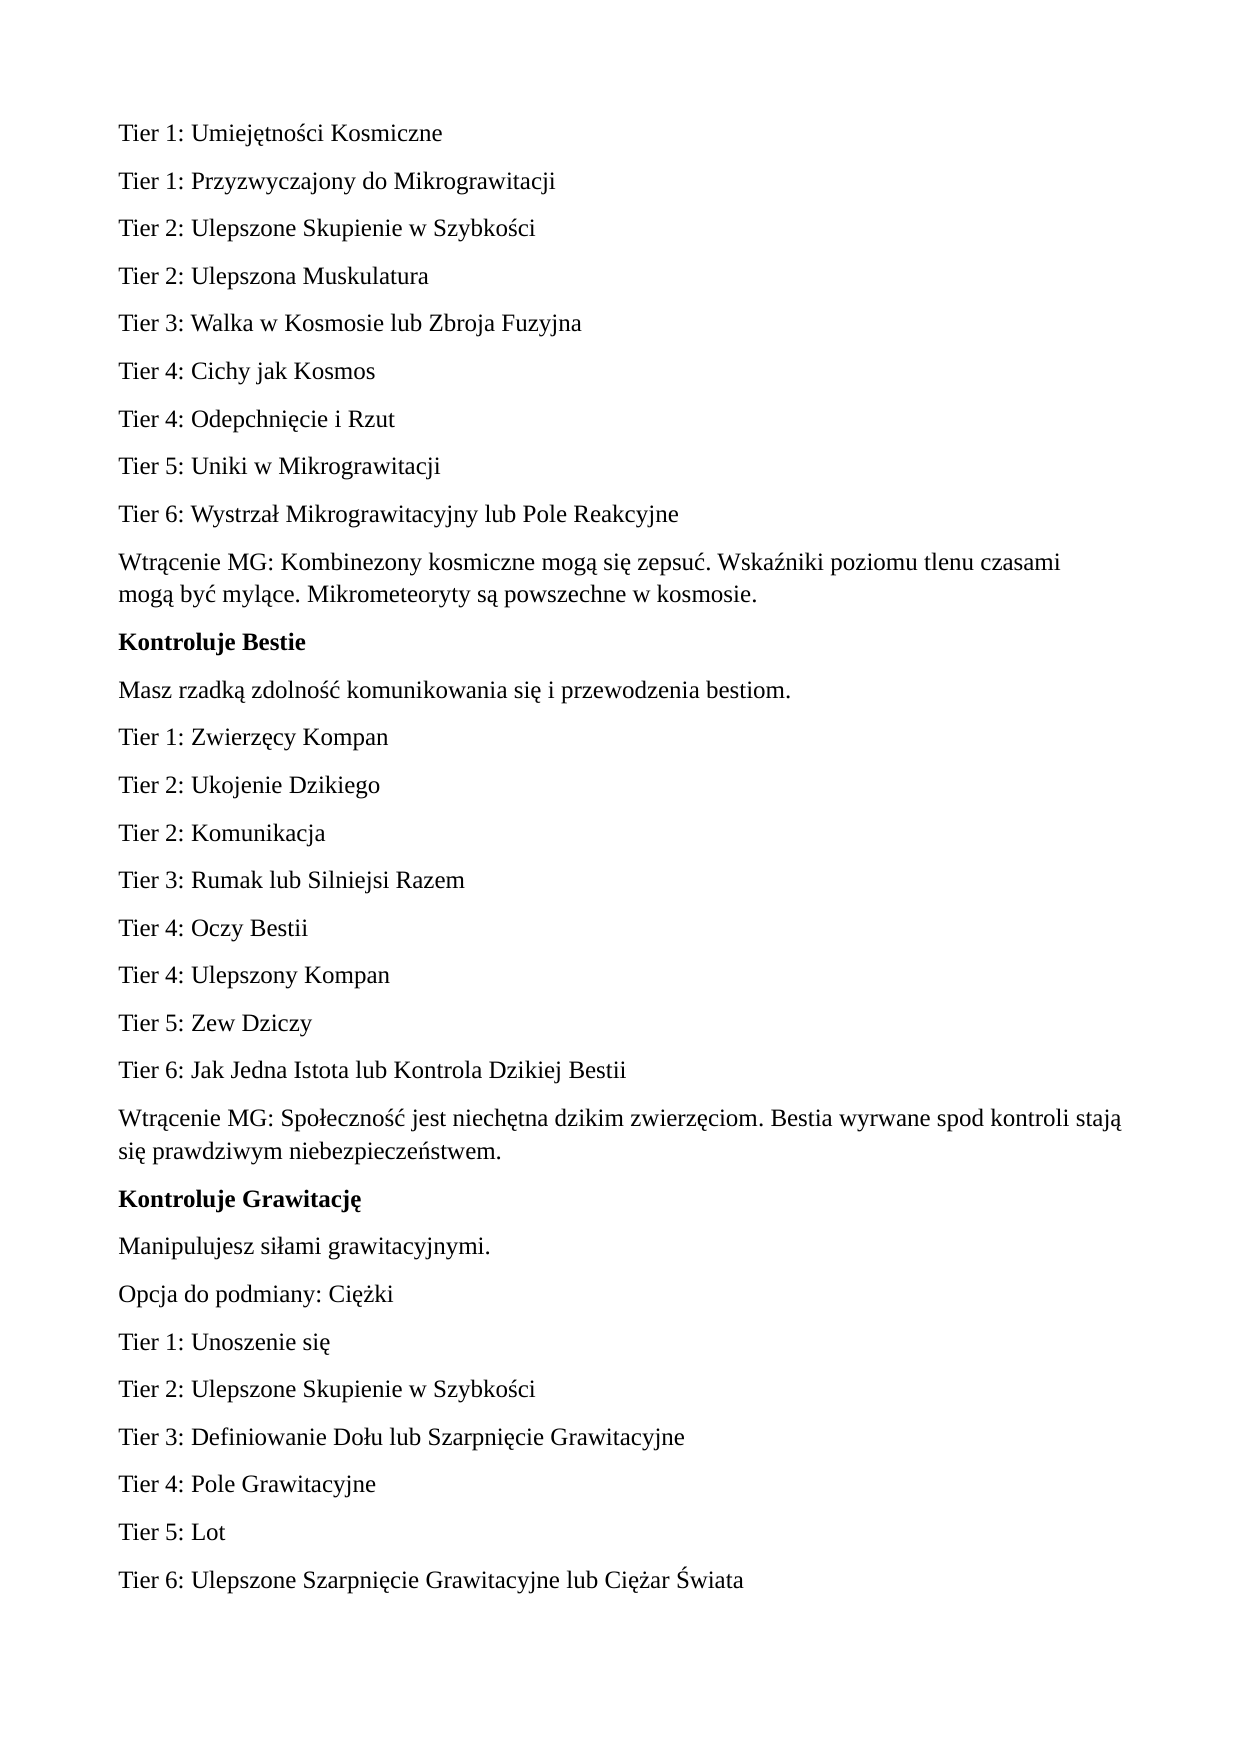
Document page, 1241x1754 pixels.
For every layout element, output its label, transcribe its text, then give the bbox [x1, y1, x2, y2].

text Tier 6: Ulepszone Szarpnięcie Grawitacyjne lub Ciężar Świata [118, 1565, 1122, 1593]
text Tier 4: Pole Grawitacyjne [118, 1469, 1122, 1498]
text Tier 2: Ulepszona Muskulatura [118, 261, 1122, 290]
text Tier 5: Lot [118, 1517, 1122, 1546]
text Tier 5: Uniki w Mikrograwitacji [118, 451, 1122, 480]
text Masz rzadką zdolność komunikowania się i przewodzenia bestiom. [118, 675, 1122, 703]
text Manipulujesz siłami grawitacyjnymi. [118, 1231, 1122, 1260]
text Tier 3: Walka w Kosmosie lub Zbroja Fuzyjna [118, 308, 1122, 337]
text Tier 4: Cichy jak Kosmos [118, 356, 1122, 385]
text Tier 2: Ulepszone Skupienie w Szybkości [118, 1374, 1122, 1403]
text Tier 6: Wystrzał Mikrograwitacyjny lub Pole Reakcyjne [118, 499, 1122, 528]
text Tier 2: Ulepszone Skupienie w Szybkości [118, 213, 1122, 242]
text Tier 4: Ulepszony Kompan [118, 960, 1122, 989]
text Wtrącenie MG: Społeczność jest niechętna dzikim zwierzęciom. Bestia wyrwane spod kontroli stają się prawdziwym niebezpieczeństwem. [118, 1103, 1122, 1165]
text Tier 3: Rumak lub Silniejsi Razem [118, 865, 1122, 894]
text Kontroluje Bestie [118, 627, 1122, 656]
text Tier 4: Oczy Bestii [118, 913, 1122, 942]
text Tier 3: Definiowanie Dołu lub Szarpnięcie Grawitacyjne [118, 1422, 1122, 1451]
text Tier 2: Ukojenie Dzikiego [118, 770, 1122, 799]
text Tier 1: Umiejętności Kosmiczne [118, 118, 1122, 147]
text Tier 2: Komunikacja [118, 818, 1122, 846]
text Wtrącenie MG: Kombinezony kosmiczne mogą się zepsuć. Wskaźniki poziomu tlenu czasami mogą być mylące. Mikrometeoryty są powszechne w kosmosie. [118, 547, 1122, 608]
text Tier 1: Przyzwyczajony do Mikrograwitacji [118, 166, 1122, 194]
text Opcja do podmiany: Ciężki [118, 1279, 1122, 1308]
text Kontroluje Grawitację [118, 1184, 1122, 1213]
text Tier 4: Odepchnięcie i Rzut [118, 404, 1122, 432]
text Tier 1: Zwierzęcy Kompan [118, 722, 1122, 751]
text Tier 1: Unoszenie się [118, 1327, 1122, 1355]
text Tier 6: Jak Jedna Istota lub Kontrola Dzikiej Bestii [118, 1056, 1122, 1084]
text Tier 5: Zew Dziczy [118, 1008, 1122, 1037]
